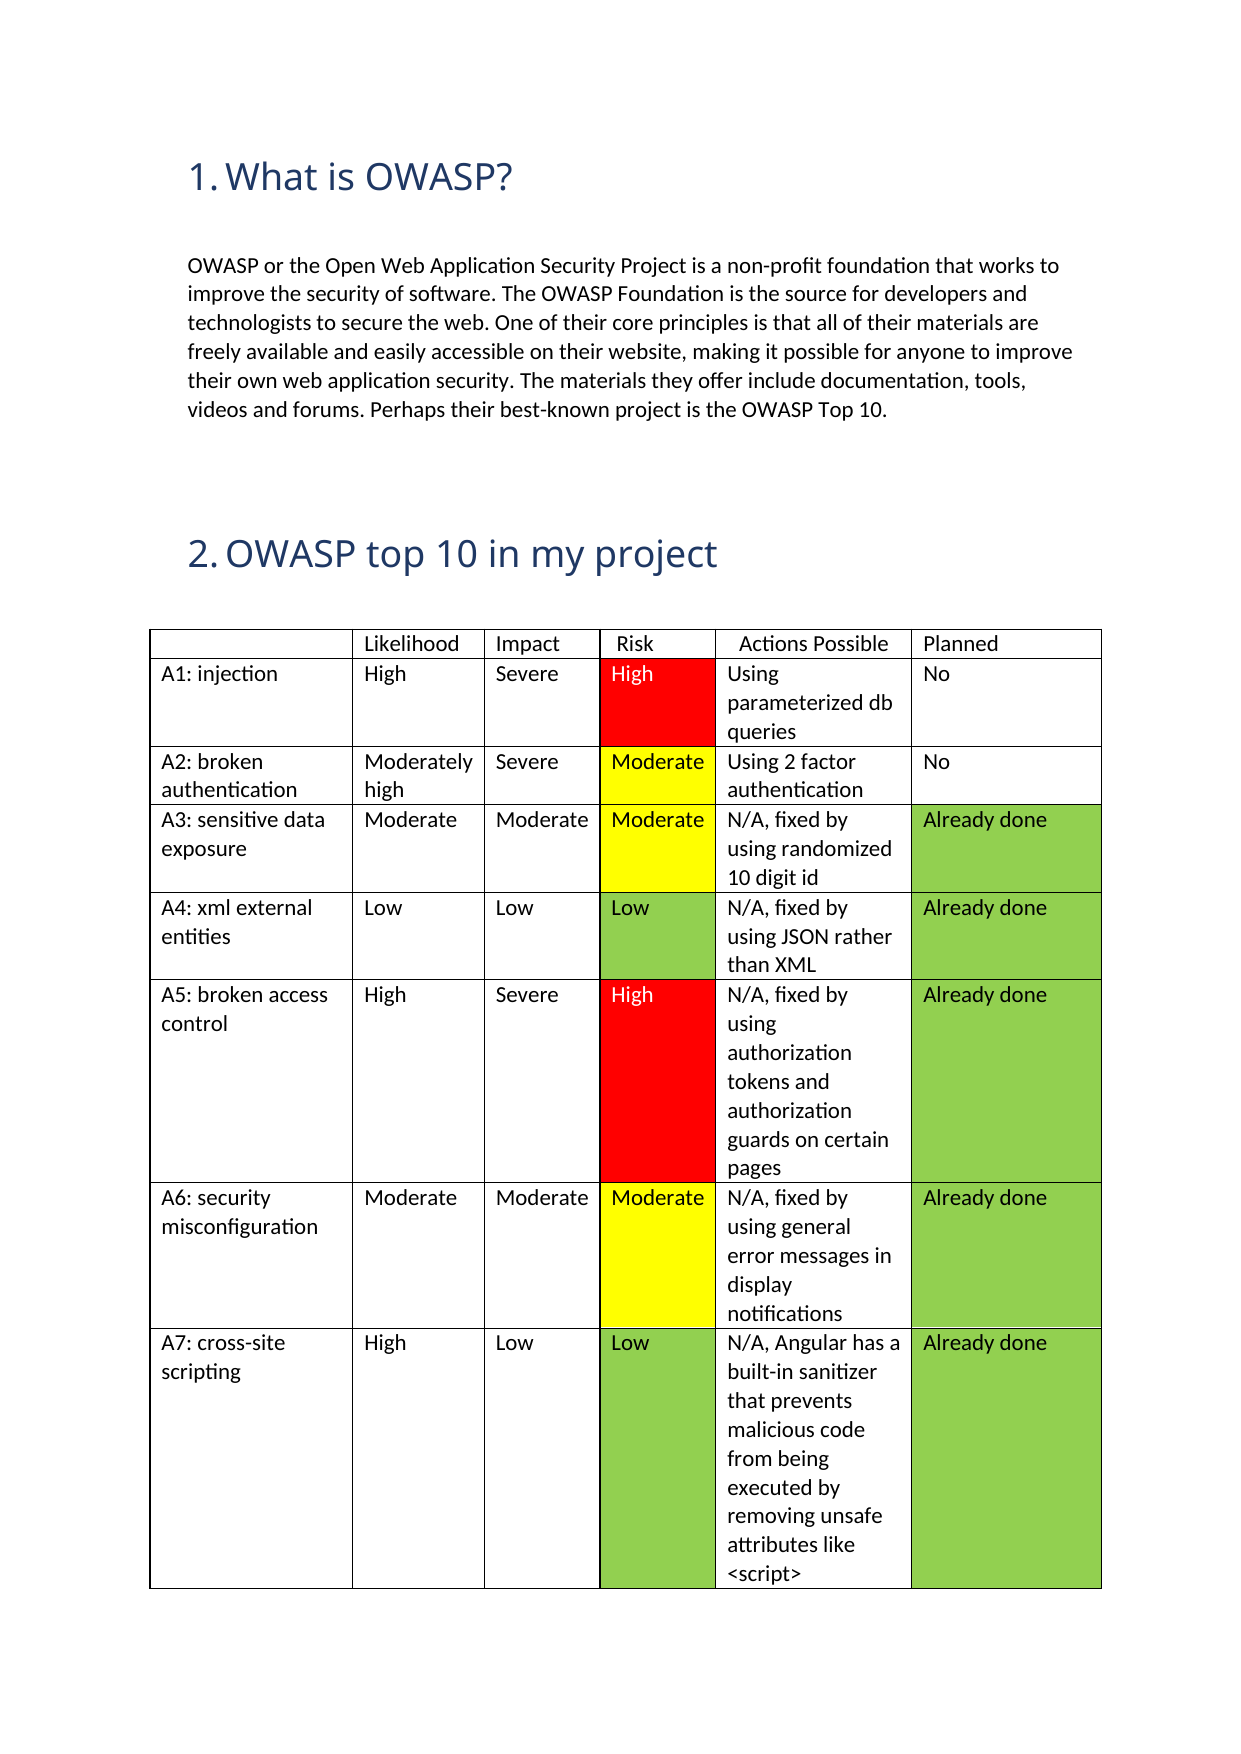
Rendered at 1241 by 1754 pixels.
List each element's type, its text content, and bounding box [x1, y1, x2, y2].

table_header Actions Possible [716, 630, 911, 658]
table_cell Low [485, 893, 599, 979]
table_cell No [912, 747, 1101, 804]
table_cell Low [485, 1329, 599, 1588]
table_cell Moderate [353, 1183, 484, 1327]
table_cell Severe [485, 659, 599, 746]
table_header Risk [601, 630, 715, 658]
table_header Likelihood [353, 630, 484, 658]
table_cell Already done [912, 1329, 1101, 1588]
subtitle OWASP top 10 in my project [187, 528, 1090, 579]
table_cell A7: cross-site scripting [151, 1329, 352, 1588]
table_cell Using parameterized db queries [716, 659, 911, 746]
table_cell Low [601, 1329, 715, 1588]
table_cell High [601, 659, 715, 746]
table_cell A1: injection [151, 659, 352, 746]
table_cell Moderate [601, 1183, 715, 1327]
table_cell A4: xml external entities [151, 893, 352, 979]
table_cell A6: security misconfiguration [151, 1183, 352, 1327]
table_cell N/A, fixed by using JSON rather than XML [716, 893, 911, 979]
subtitle What is OWASP? [187, 150, 1090, 201]
table_cell Moderate [601, 747, 715, 804]
table_cell Already done [912, 893, 1101, 979]
table_cell High [601, 980, 715, 1182]
table_cell Moderately high [353, 747, 484, 804]
table_header Planned [912, 630, 1101, 658]
table_cell Moderate [353, 805, 484, 892]
table_cell Severe [485, 980, 599, 1182]
table_cell High [353, 980, 484, 1182]
table_cell Severe [485, 747, 599, 804]
table_cell No [912, 659, 1101, 746]
table_cell Moderate [485, 805, 599, 892]
table_cell High [353, 659, 484, 746]
table_cell N/A, fixed by using general error messages in display notifications [716, 1183, 911, 1327]
table_cell A2: broken authentication [151, 747, 352, 804]
table_cell A3: sensitive data exposure [151, 805, 352, 892]
text OWASP or the Open Web Application Security Project is a non-profit foundation that works to improve the security of software. The OWASP Foundation is the source for developers and technologists to secure the web. One of their core principles is that all of their materials are freely available and easily accessible on their website, making it possible for anyone to improve their own web application security. The materials they offer include documentation, tools, videos and forums. Perhaps their best-known project is the OWASP Top 10. [187, 251, 1090, 423]
table_cell High [353, 1329, 484, 1588]
table_cell Low [601, 893, 715, 979]
table_cell Already done [912, 805, 1101, 892]
table_cell N/A, fixed by using authorization tokens and authorization guards on certain pages [716, 980, 911, 1182]
table_cell Low [353, 893, 484, 979]
table_cell N/A, fixed by using randomized 10 digit id [716, 805, 911, 892]
table_cell Already done [912, 980, 1101, 1182]
table_cell Moderate [485, 1183, 599, 1327]
table_header Impact [485, 630, 599, 658]
table_cell N/A, Angular has a built-in sanitizer that prevents malicious code from being executed by removing unsafe attributes like <script> [716, 1329, 911, 1588]
table_cell Already done [912, 1183, 1101, 1327]
table_header [151, 630, 352, 658]
table_cell Using 2 factor authentication [716, 747, 911, 804]
table_cell A5: broken access control [151, 980, 352, 1182]
table_cell Moderate [601, 805, 715, 892]
